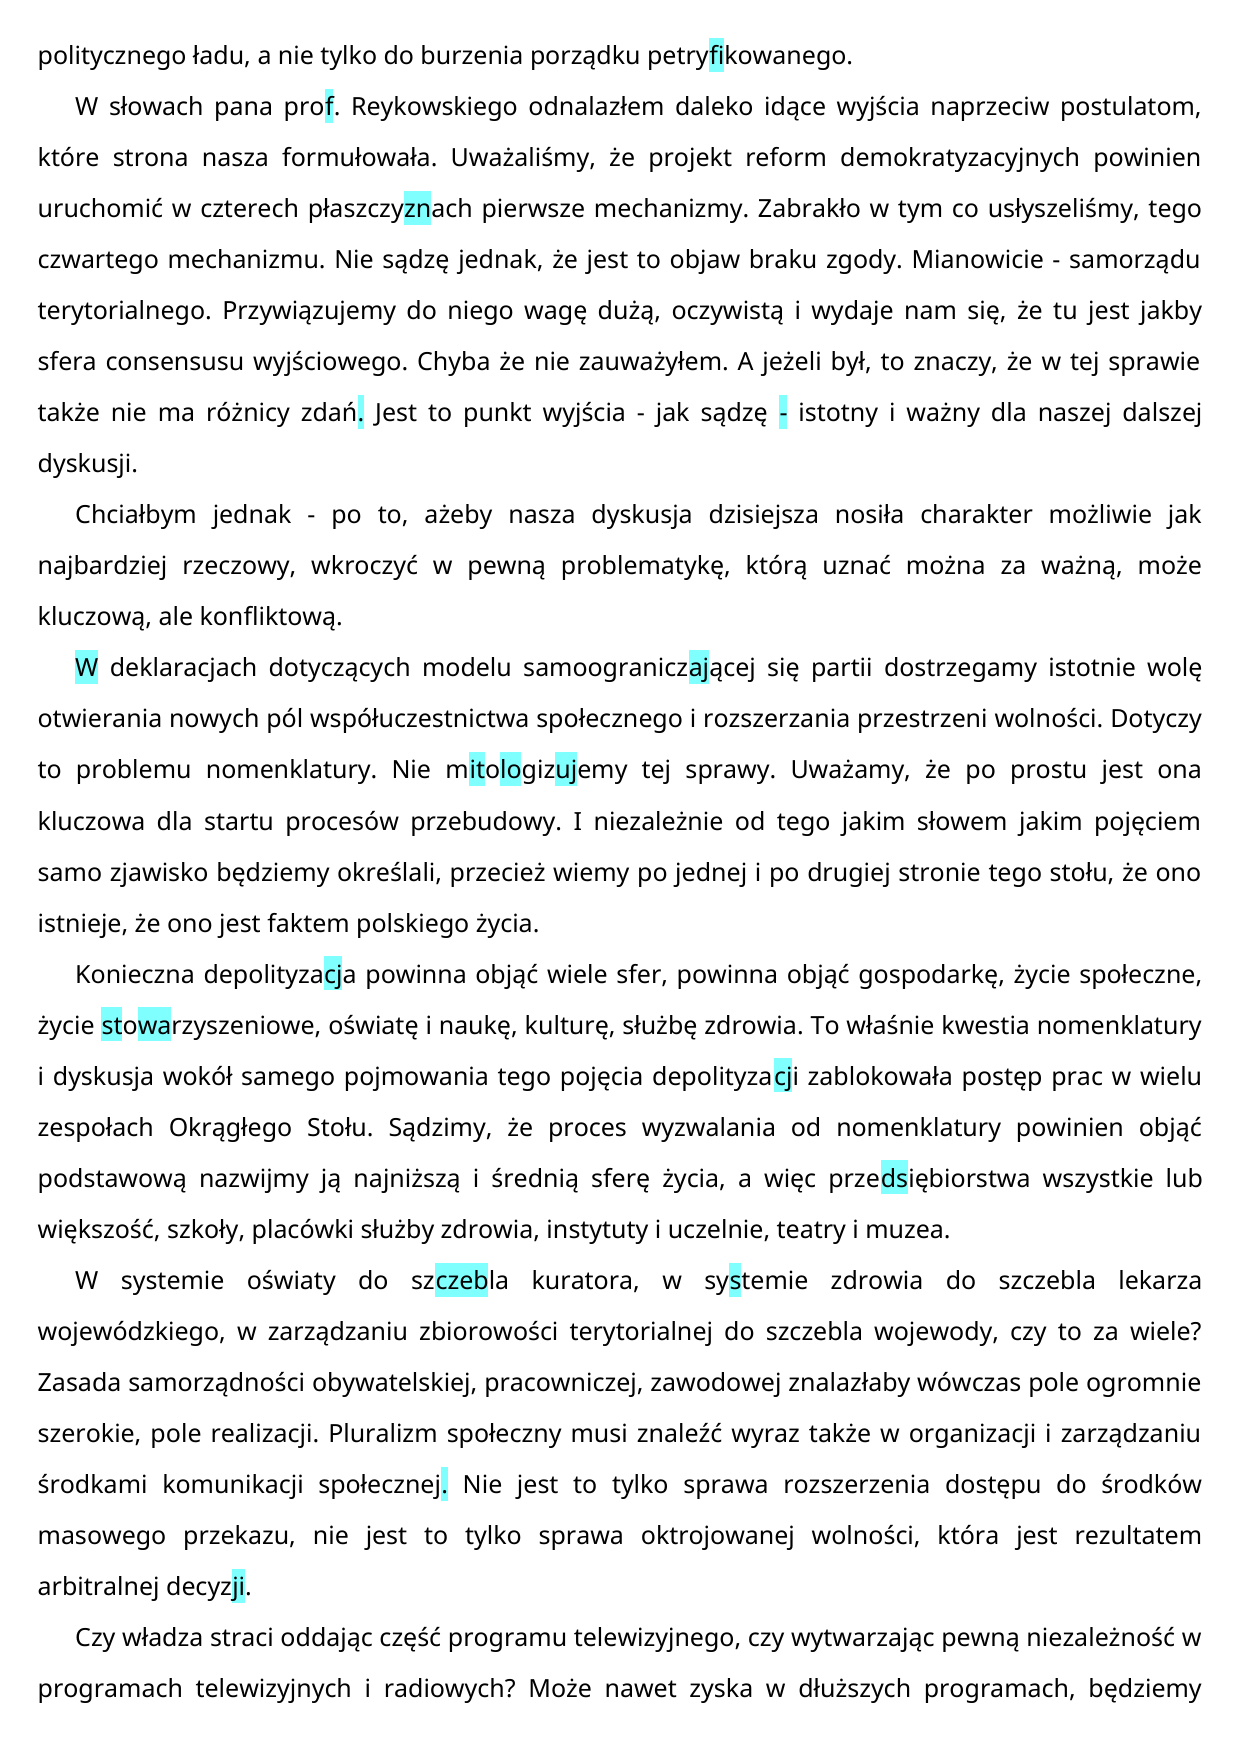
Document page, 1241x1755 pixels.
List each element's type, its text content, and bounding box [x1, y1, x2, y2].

text W systemie oświaty do szczebla kuratora, w systemie zdrowia do szczebla lekarza wojewódzkiego, w zarządzaniu zbiorowości terytorialnej do szczebla wojewody, czy to za wiele? Zasada samorządności obywatelskiej, pracowniczej, zawodowej znalazłaby wówczas pole ogromnie szerokie, pole realizacji. Pluralizm społeczny musi znaleźć wyraz także w organizacji i zarządzaniu środkami komunikacji społecznej. Nie jest to tylko sprawa rozszerzenia dostępu do środków masowego przekazu, nie jest to tylko sprawa oktrojowanej wolności, która jest rezultatem arbitralnej decyzji. [37, 1262, 1203, 1603]
text Chciałbym jednak - po to, ażeby nasza dyskusja dzisiejsza nosiła charakter możliwie jak najbardziej rzeczowy, wkroczyć w pewną problematykę, którą uznać można za ważną, może kluczową, ale konfliktową. [37, 497, 1203, 633]
text W słowach pana prof. Reykowskiego odnalazłem daleko idące wyjścia naprzeciw postulatom, które strona nasza formułowała. Uważaliśmy, że projekt reform demokratyzacyjnych powinien uruchomić w czterech płaszczyznach pierwsze mechanizmy. Zabrakło w tym co usłyszeliśmy, tego czwartego mechanizmu. Nie sądzę jednak, że jest to objaw braku zgody. Mianowicie - samorządu terytorialnego. Przywiązujemy do niego wagę dużą, oczywistą i wydaje nam się, że tu jest jakby sfera consensusu wyjściowego. Chyba że nie zauważyłem. A jeżeli był, to znaczy, że w tej sprawie także nie ma różnicy zdań. Jest to punkt wyjścia - jak sądzę - istotny i ważny dla naszej dalszej dyskusji. [37, 88, 1203, 480]
text W deklaracjach dotyczących modelu samoograniczającej się partii dostrzegamy istotnie wolę otwierania nowych pól współuczestnictwa społecznego i rozszerzania przestrzeni wolności. Dotyczy to problemu nomenklatury. Nie mitologizujemy tej sprawy. Uważamy, że po prostu jest ona kluczowa dla startu procesów przebudowy. I niezależnie od tego jakim słowem jakim pojęciem samo zjawisko będziemy określali, przecież wiemy po jednej i po drugiej stronie tego stołu, że ono istnieje, że ono jest faktem polskiego życia. [37, 650, 1203, 939]
text Czy władza straci oddając część programu telewizyjnego, czy wytwarzając pewną niezależność w programach telewizyjnych i radiowych? Może nawet zyska w dłuższych programach, będziemy [37, 1620, 1203, 1705]
text Konieczna depolityzacja powinna objąć wiele sfer, powinna objąć gospodarkę, życie społeczne, życie stowarzyszeniowe, oświatę i naukę, kulturę, służbę zdrowia. To właśnie kwestia nomenklatury i dyskusja wokół samego pojmowania tego pojęcia depolityzacji zablokowała postęp prac w wielu zespołach Okrągłego Stołu. Sądzimy, że proces wyzwalania od nomenklatury powinien objąć podstawową nazwijmy ją najniższą i średnią sferę życia, a więc przedsiębiorstwa wszystkie lub większość, szkoły, placówki służby zdrowia, instytuty i uczelnie, teatry i muzea. [37, 956, 1203, 1246]
text politycznego ładu, a nie tylko do burzenia porządku petryfikowanego. [37, 37, 1203, 72]
